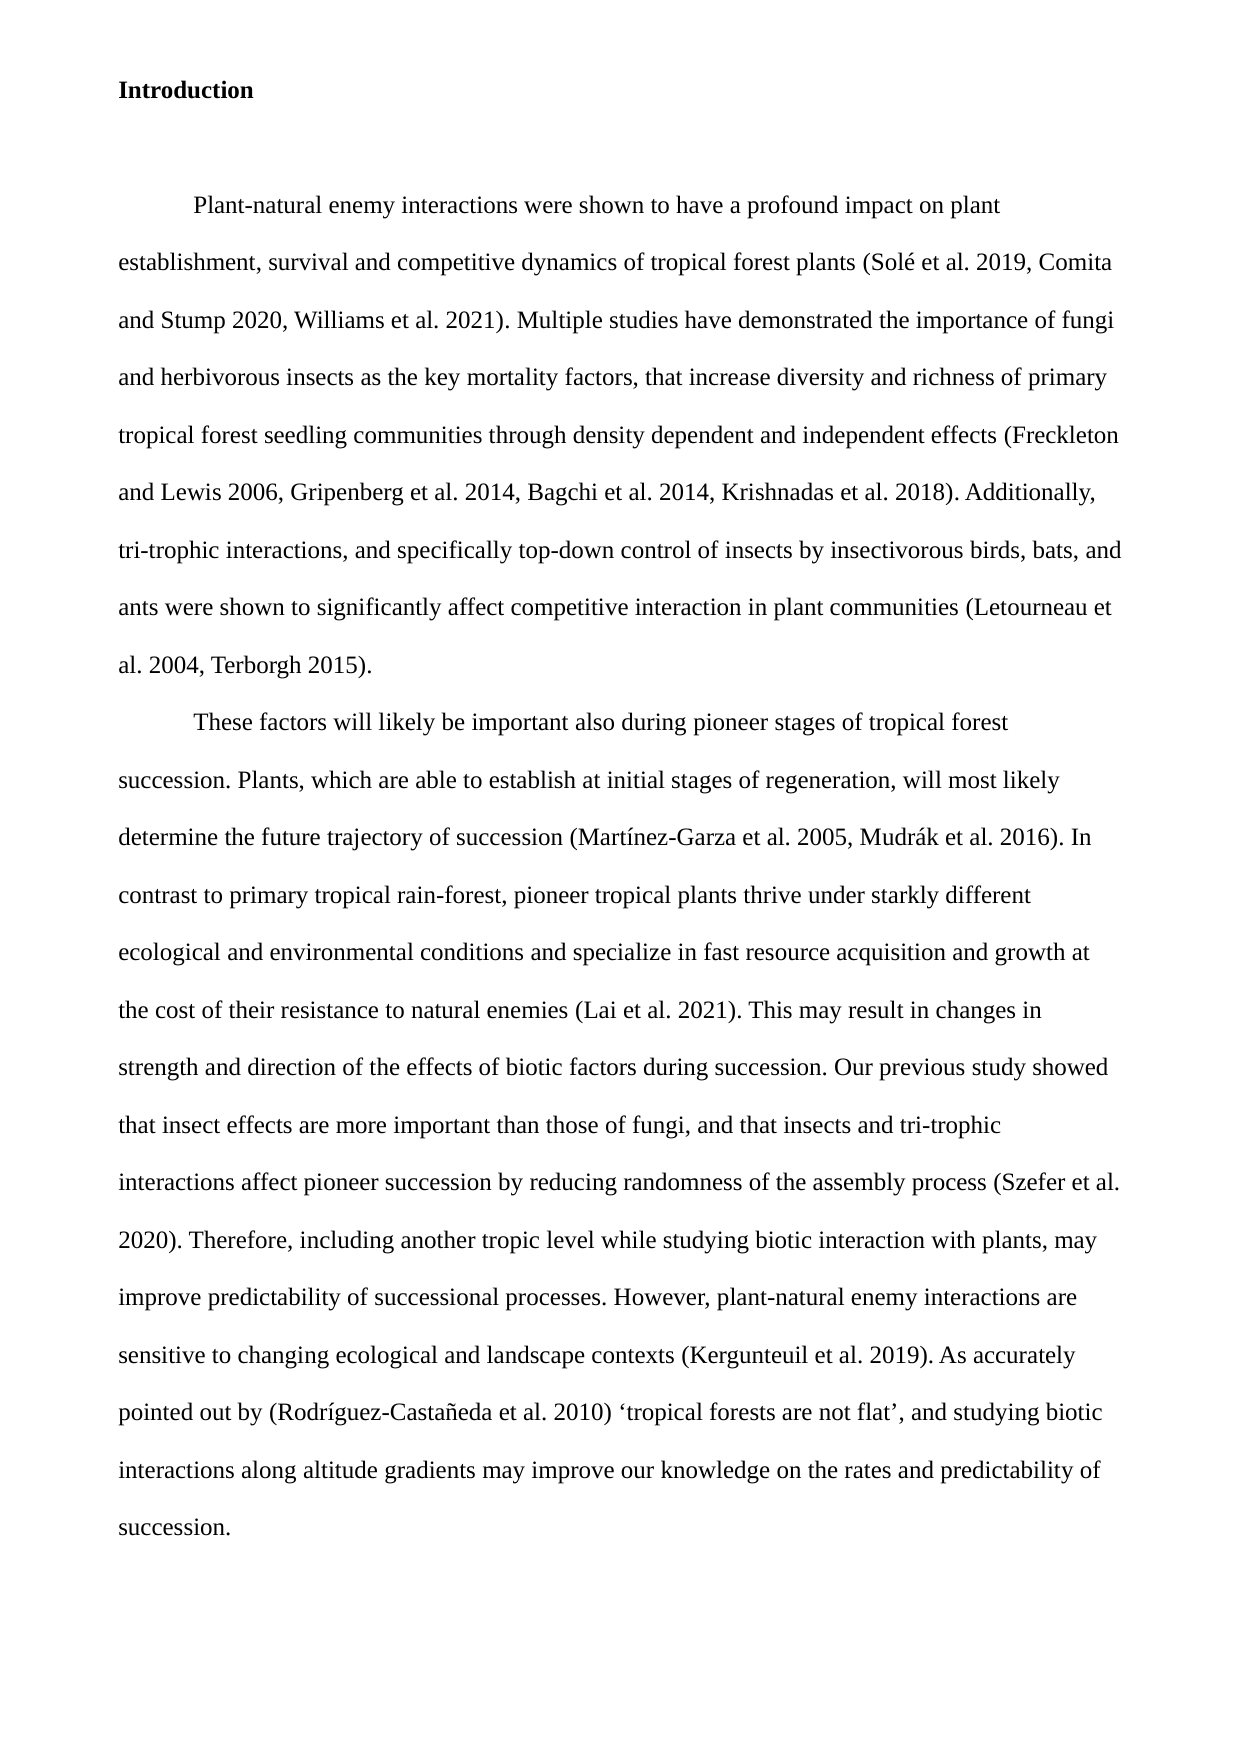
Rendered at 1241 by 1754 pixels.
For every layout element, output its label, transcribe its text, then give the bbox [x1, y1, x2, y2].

text These factors will likely be important also during pioneer stages of tropical forest succession. Plants, which are able to establish at initial stages of regeneration, will most likely determine the future trajectory of succession (Martínez-Garza et al. 2005, Mudrák et al. 2016). In contrast to primary tropical rain-forest, pioneer tropical plants thrive under starkly different ecological and environmental conditions and specialize in fast resource acquisition and growth at the cost of their resistance to natural enemies (Lai et al. 2021). This may result in changes in strength and direction of the effects of biotic factors during succession. Our previous study showed that insect effects are more important than those of fungi, and that insects and tri-trophic interactions affect pioneer succession by reducing randomness of the assembly process (Szefer et al. 2020). Therefore, including another tropic level while studying biotic interaction with plants, may improve predictability of successional processes. However, plant-natural enemy interactions are sensitive to changing ecological and landscape contexts (Kergunteuil et al. 2019). As accurately pointed out by (Rodríguez-Castañeda et al. 2010) ‘tropical forests are not flat’, and studying biotic interactions along altitude gradients may improve our knowledge on the rates and predictability of succession. [118, 707, 1122, 1541]
text Introduction [118, 75, 1122, 104]
text Plant-natural enemy interactions were shown to have a profound impact on plant establishment, survival and competitive dynamics of tropical forest plants (Solé et al. 2019, Comita and Stump 2020, Williams et al. 2021). Multiple studies have demonstrated the importance of fungi and herbivorous insects as the key mortality factors, that increase diversity and richness of primary tropical forest seedling communities through density dependent and independent effects (Freckleton and Lewis 2006, Gripenberg et al. 2014, Bagchi et al. 2014, Krishnadas et al. 2018). Additionally, tri-trophic interactions, and specifically top-down control of insects by insectivorous birds, bats, and ants were shown to significantly affect competitive interaction in plant communities (Letourneau et al. 2004, Terborgh 2015). [118, 190, 1122, 679]
